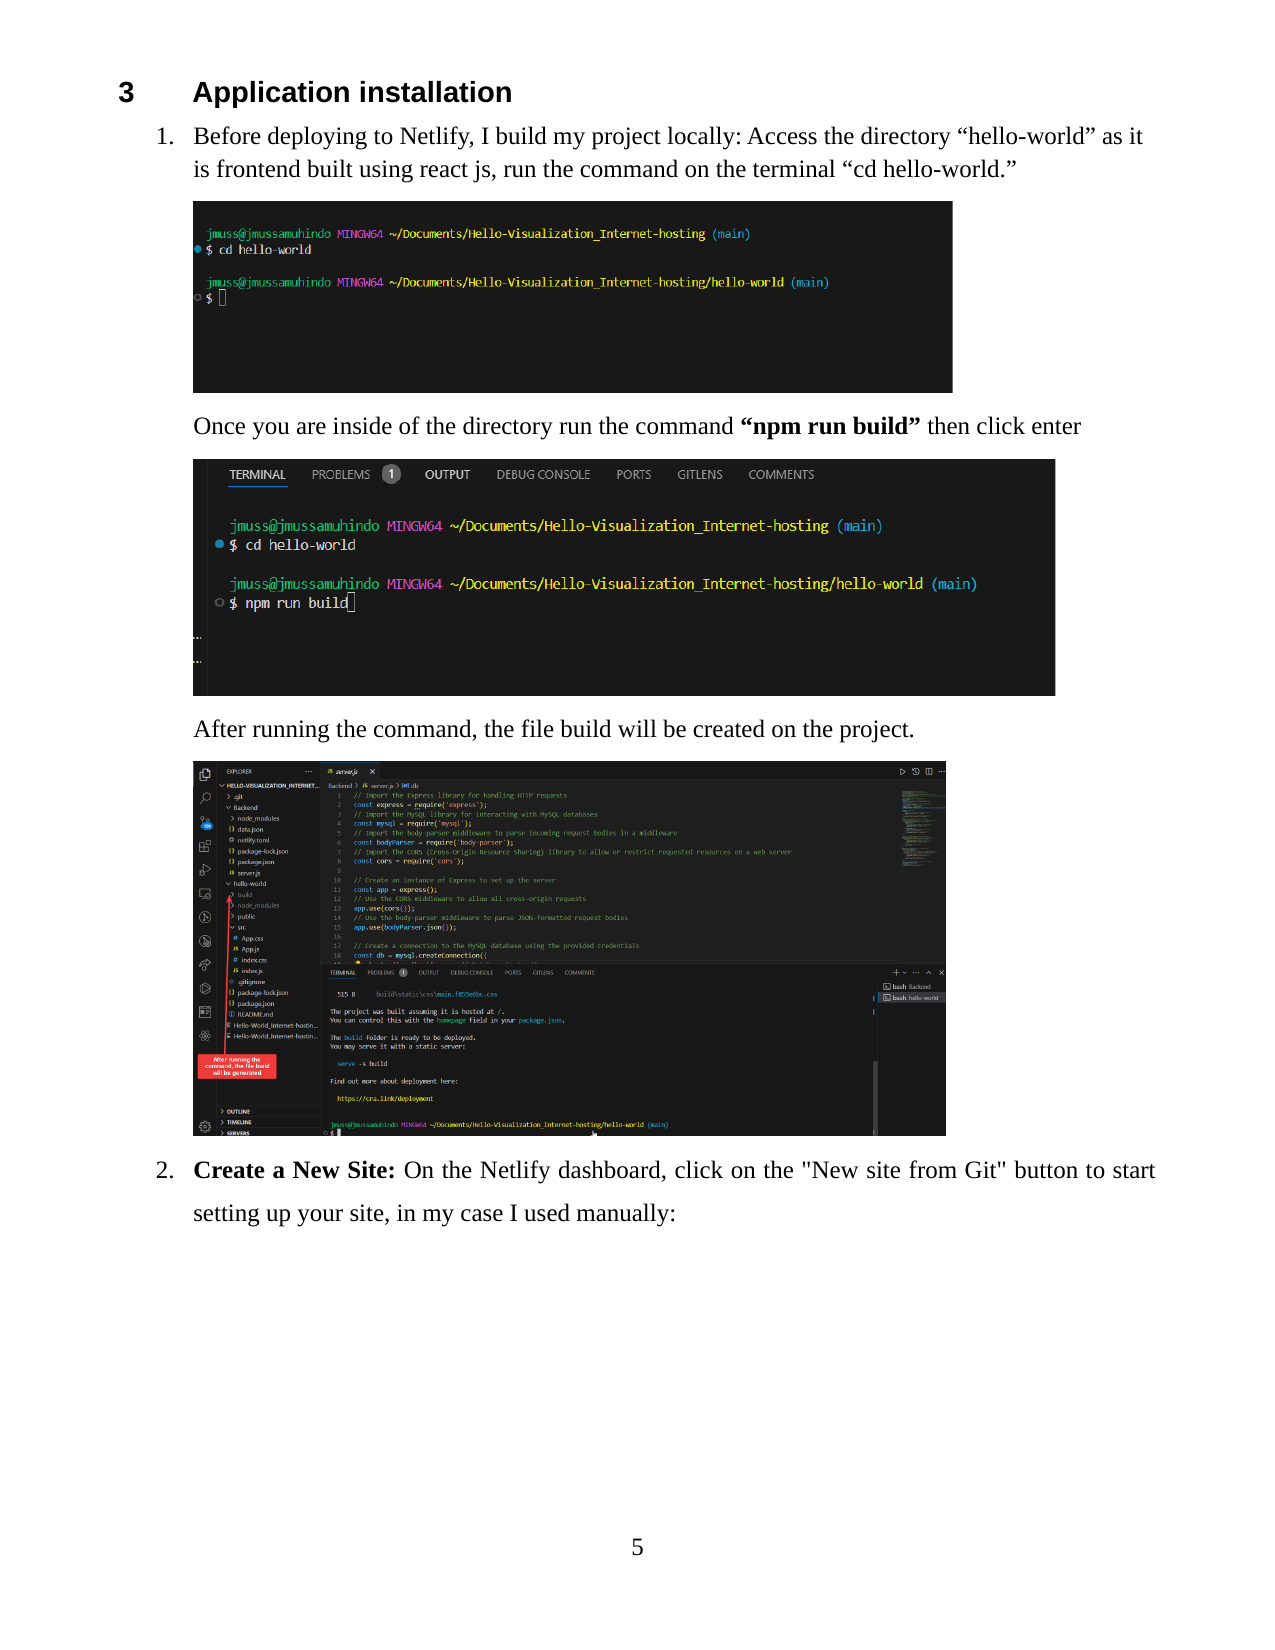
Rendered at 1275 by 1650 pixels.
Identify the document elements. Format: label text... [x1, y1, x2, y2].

subtitle Application installation [118, 75, 1157, 108]
list Before deploying to Netlify, I build my project locally: Access the directory “hello-world” as it is frontend built using react js, run the command on the terminal “cd hello-world.” [156, 121, 1157, 183]
list Create a New Site: On the Netlify dashboard, click on the "New site from Git" button to start setting up your site, in my case I used manually: [156, 1155, 1157, 1227]
text Once you are inside of the directory run the command “npm run build” then click enter [193, 411, 1157, 440]
text After running the command, the file build will be created on the project. [193, 714, 1157, 743]
